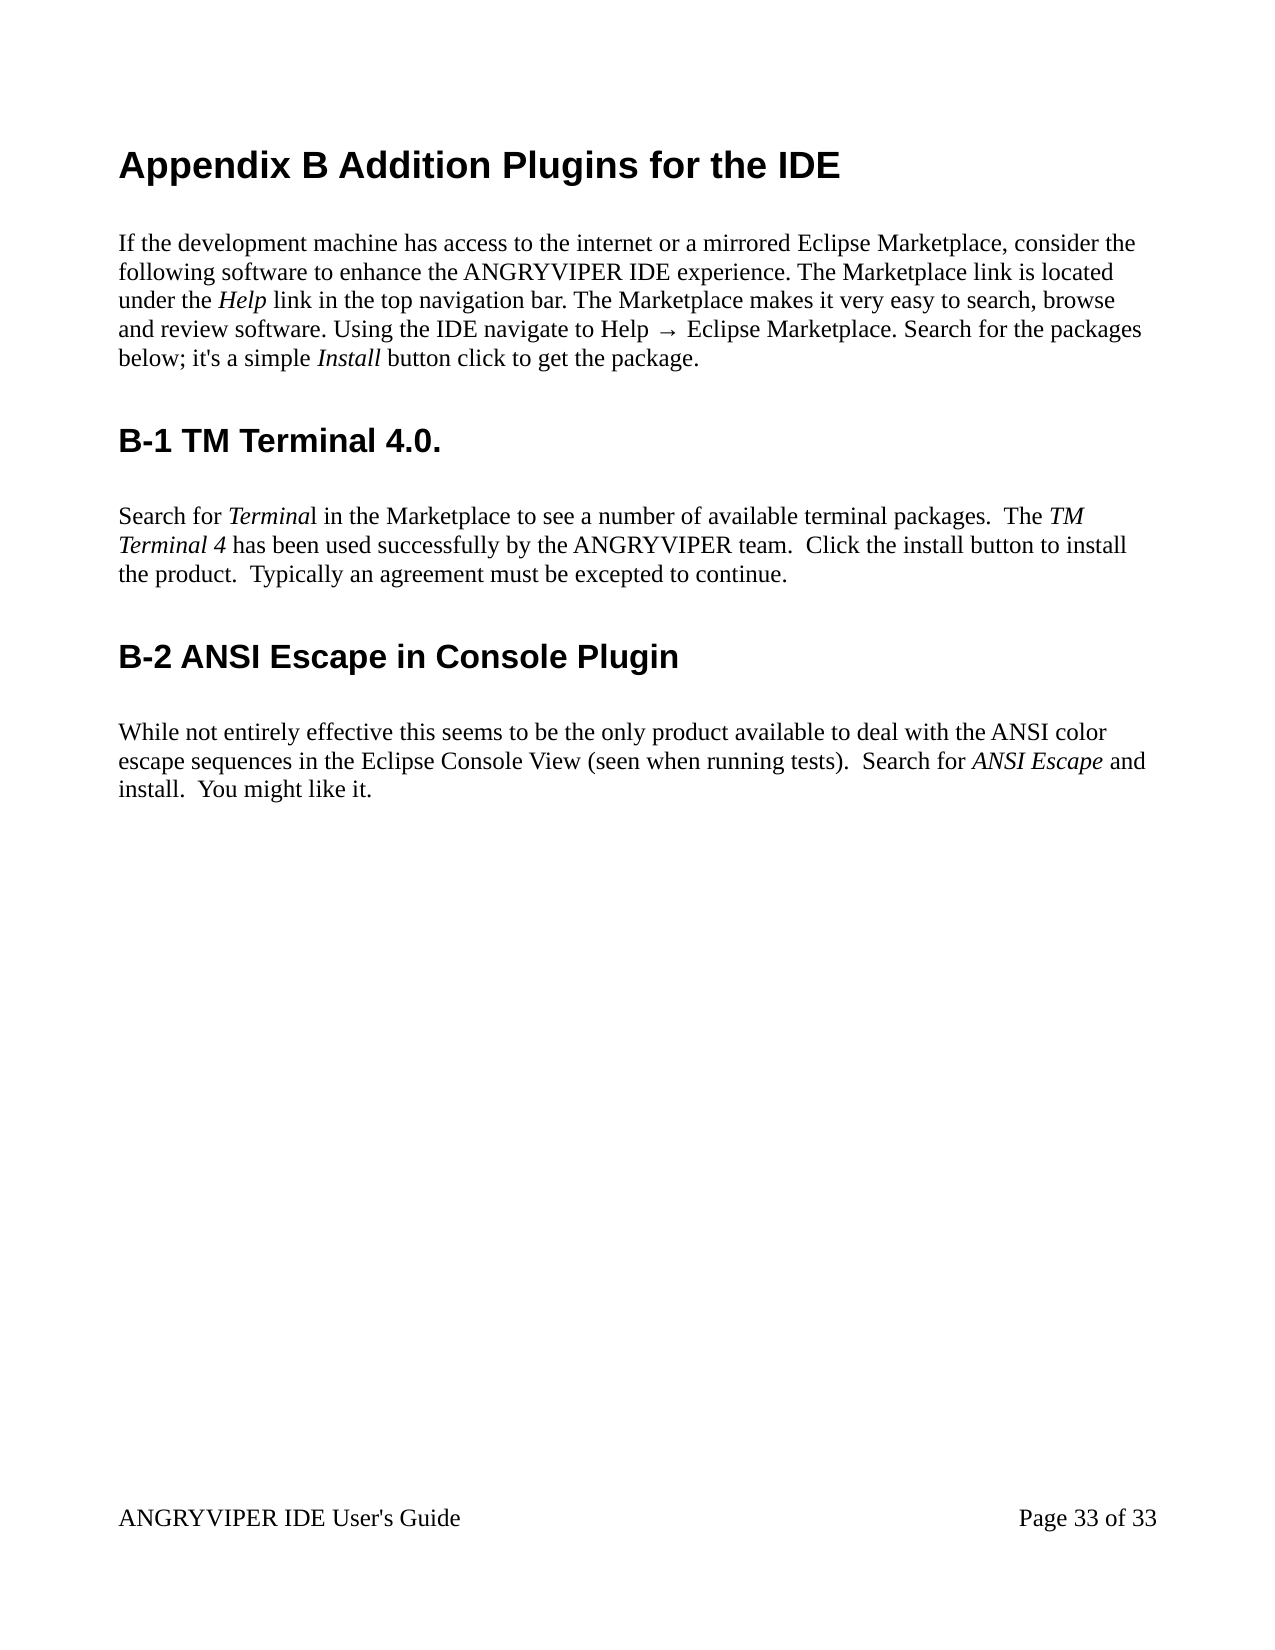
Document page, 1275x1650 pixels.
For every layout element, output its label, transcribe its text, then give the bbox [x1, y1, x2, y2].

text If the development machine has access to the internet or a mirrored Eclipse Marketplace, consider the following software to enhance the ANGRYVIPER IDE experience. The Marketplace link is located under the Help link in the top navigation bar. The Marketplace makes it very easy to search, browse and review software. Using the IDE navigate to Help → Eclipse Marketplace. Search for the packages below; it's a simple Install button click to get the package. [118, 228, 1157, 372]
subtitle Appendix B Addition Plugins for the IDE [118, 143, 1157, 187]
text Search for Terminal in the Marketplace to see a number of available terminal packages. The TM Terminal 4 has been used successfully by the ANGRYVIPER team. Click the install button to install the product. Typically an agreement must be excepted to continue. [118, 501, 1157, 587]
text While not entirely effective this seems to be the only product available to deal with the ANSI color escape sequences in the Eclipse Console View (seen when running tests). Search for ANSI Escape and install. You might like it. [118, 717, 1157, 803]
subtitle B-1 TM Terminal 4.0. [118, 421, 1157, 460]
subtitle B-2 ANSI Escape in Console Plugin [118, 637, 1157, 676]
